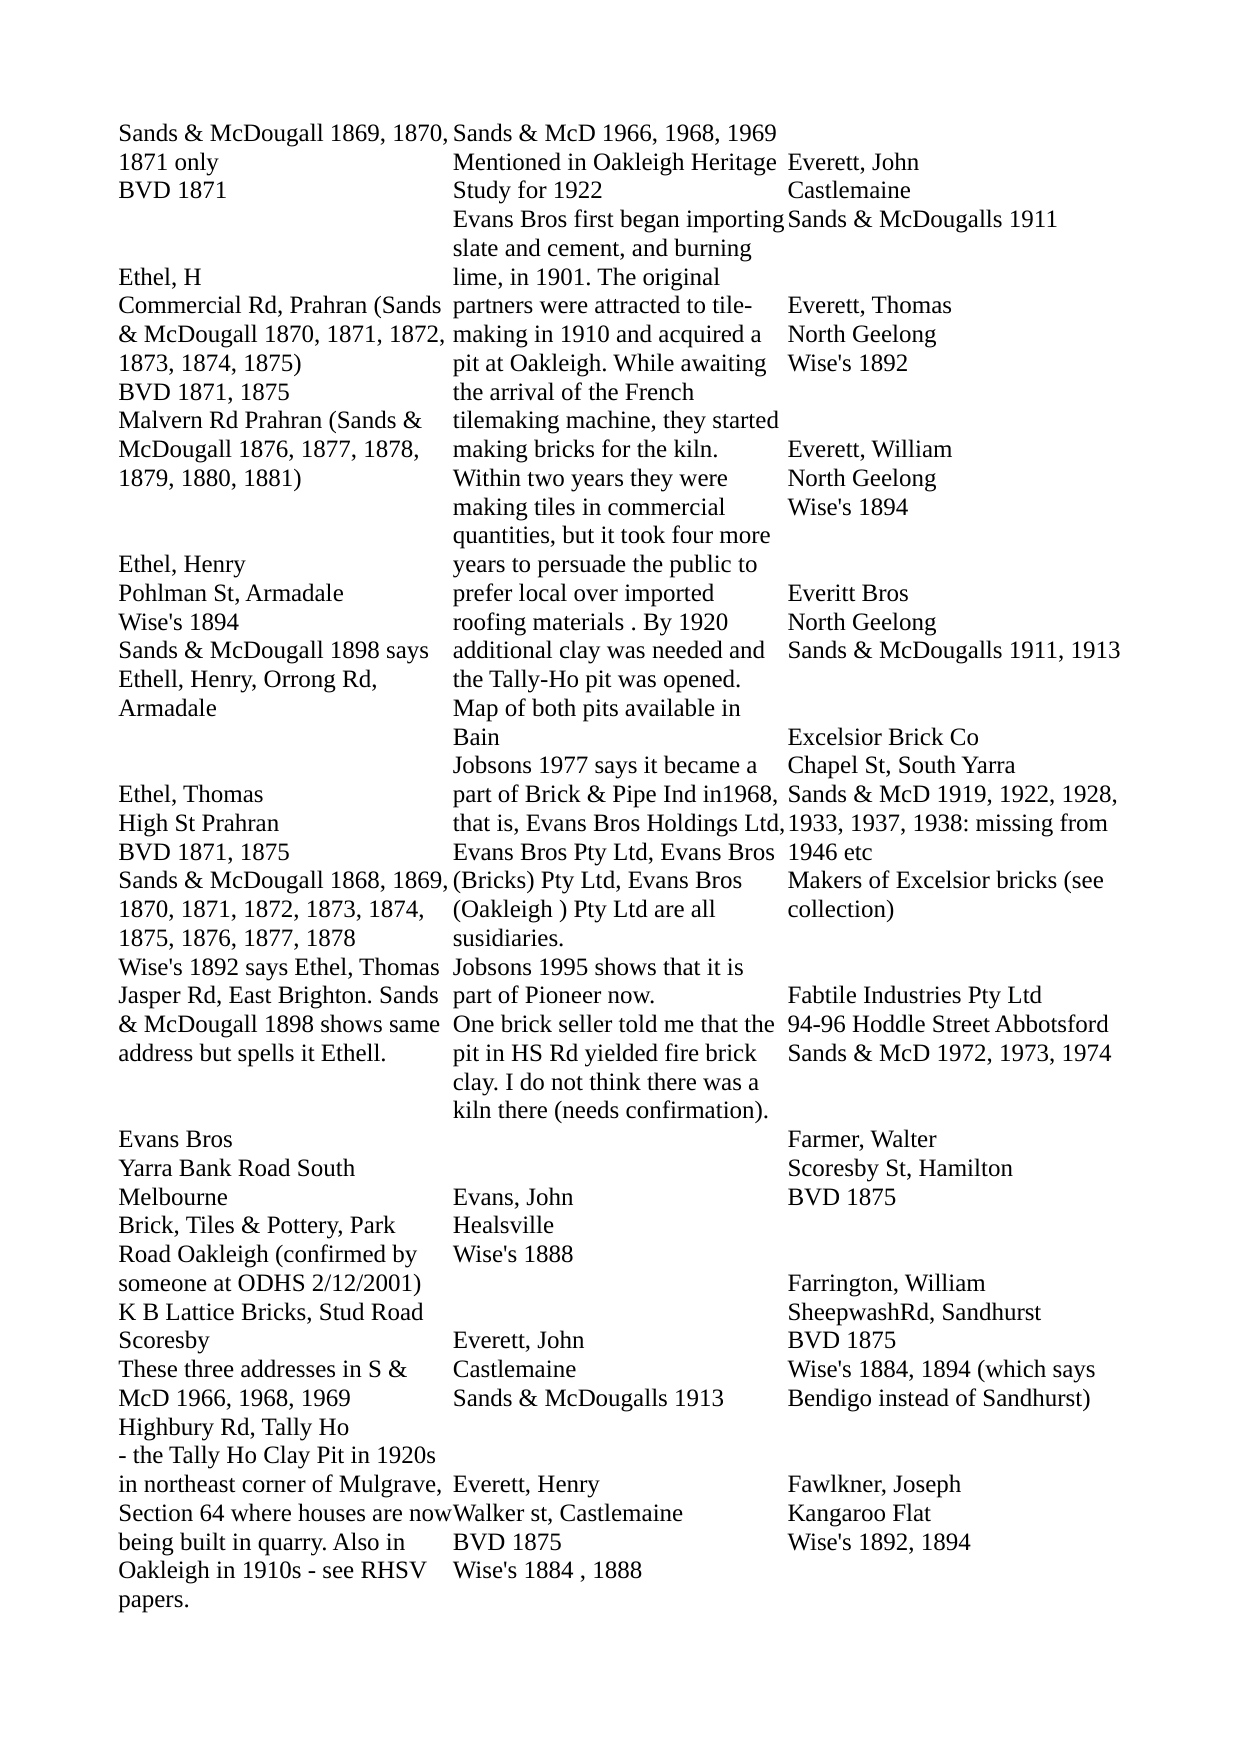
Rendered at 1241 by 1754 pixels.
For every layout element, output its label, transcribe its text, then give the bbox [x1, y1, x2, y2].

text Sands & McDougalls 1911, 1913 [787, 636, 1122, 664]
text BVD 1871, 1875 [118, 377, 453, 406]
text Jobsons 1977 says it became a part of Brick & Pipe Ind in1968, that is, Evans Bros Holdings Ltd, Evans Bros Pty Ltd, Evans Bros (Bricks) Pty Ltd, Evans Bros (Oakleigh ) Pty Ltd are all susidiaries. [453, 751, 787, 952]
text Scoresby St, Hamilton [787, 1153, 1122, 1182]
text Wise's 1894 [118, 607, 453, 636]
text Malvern Rd Prahran (Sands & McDougall 1876, 1877, 1878, 1879, 1880, 1881) [118, 406, 453, 492]
text Wise's 1884, 1894 (which says Bendigo instead of Sandhurst) [787, 1354, 1122, 1412]
text 94-96 Hoddle Street Abbotsford [787, 1009, 1122, 1038]
text Healsville [453, 1211, 787, 1239]
text Sands & McDougalls 1913 [453, 1383, 787, 1412]
text Everett, Thomas [787, 291, 1122, 319]
text BVD 1875 [453, 1527, 787, 1556]
text Wise's 1894 [787, 492, 1122, 521]
text Farrington, William [787, 1268, 1122, 1297]
text Highbury Rd, Tally Ho [118, 1412, 453, 1441]
text Makers of Excelsior bricks (see collection) [787, 866, 1122, 923]
text These three addresses in S & McD 1966, 1968, 1969 [118, 1354, 453, 1412]
text Sands & McD 1972, 1973, 1974 [787, 1038, 1122, 1067]
text Ethel, Thomas [118, 779, 453, 808]
text BVD 1875 [787, 1326, 1122, 1354]
text Commercial Rd, Prahran (Sands & McDougall 1870, 1871, 1872, 1873, 1874, 1875) [118, 291, 453, 377]
text Kangaroo Flat [787, 1498, 1122, 1527]
text Fawlkner, Joseph [787, 1469, 1122, 1498]
text Sands & McDougalls 1911 [787, 204, 1122, 233]
text K B Lattice Bricks, Stud Road Scoresby [118, 1297, 453, 1354]
text Walker st, Castlemaine [453, 1498, 787, 1527]
text Everett, John [453, 1326, 787, 1354]
text Yarra Bank Road South Melbourne [118, 1153, 453, 1211]
text Farmer, Walter [787, 1124, 1122, 1153]
text One brick seller told me that the pit in HS Rd yielded fire brick clay. I do not think there was a kiln there (needs confirmation). [453, 1009, 787, 1124]
text North Geelong [787, 607, 1122, 636]
text Pohlman St, Armadale [118, 578, 453, 607]
text Castlemaine [787, 176, 1122, 204]
text Everett, Henry [453, 1469, 787, 1498]
text Everett, John [787, 147, 1122, 176]
text Jobsons 1995 shows that it is part of Pioneer now. [453, 952, 787, 1009]
text Everett, William [787, 434, 1122, 463]
text Fabtile Industries Pty Ltd [787, 981, 1122, 1009]
text Wise's 1892, 1894 [787, 1527, 1122, 1556]
text Evans Bros first began importing slate and cement, and burning lime, in 1901. The original partners were attracted to tile-making in 1910 and acquired a pit at Oakleigh. While awaiting the arrival of the French tilemaking machine, they started making bricks for the kiln. Within two years they were making tiles in commercial quantities, but it took four more years to persuade the public to prefer local over imported roofing materials . By 1920 additional clay was needed and the Tally-Ho pit was opened. Map of both pits available in Bain [453, 204, 787, 751]
text Wise's 1892 says Ethel, Thomas Jasper Rd, East Brighton. Sands & McDougall 1898 shows same address but spells it Ethell. [118, 952, 453, 1067]
text Sands & McDougall 1898 says Ethell, Henry, Orrong Rd, Armadale [118, 636, 453, 722]
text Sands & McDougall 1869, 1870, 1871 only [118, 118, 453, 176]
text Sands & McDougall 1868, 1869, 1870, 1871, 1872, 1873, 1874, 1875, 1876, 1877, 1878 [118, 866, 453, 952]
text Brick, Tiles & Pottery, Park Road Oakleigh (confirmed by someone at ODHS 2/12/2001) [118, 1211, 453, 1297]
text Wise's 1892 [787, 348, 1122, 377]
text Evans Bros [118, 1124, 453, 1153]
text North Geelong [787, 319, 1122, 348]
text Ethel, H [118, 262, 453, 291]
text Castlemaine [453, 1354, 787, 1383]
text Wise's 1884 , 1888 [453, 1556, 787, 1584]
text North Geelong [787, 463, 1122, 492]
text BVD 1875 [787, 1182, 1122, 1211]
text BVD 1871, 1875 [118, 837, 453, 866]
text Everitt Bros [787, 578, 1122, 607]
text Ethel, Henry [118, 549, 453, 578]
text BVD 1871 [118, 176, 453, 204]
text High St Prahran [118, 808, 453, 837]
text Sands & McD 1966, 1968, 1969 [453, 118, 787, 147]
text Wise's 1888 [453, 1239, 787, 1268]
text Evans, John [453, 1182, 787, 1211]
text Excelsior Brick Co [787, 722, 1122, 751]
text Mentioned in Oakleigh Heritage Study for 1922 [453, 147, 787, 204]
text Chapel St, South Yarra [787, 751, 1122, 779]
text SheepwashRd, Sandhurst [787, 1297, 1122, 1326]
text - the Tally Ho Clay Pit in 1920s in northeast corner of Mulgrave, Section 64 where houses are now being built in quarry. Also in Oakleigh in 1910s - see RHSV papers. [118, 1441, 453, 1613]
text Sands & McD 1919, 1922, 1928, 1933, 1937, 1938: missing from 1946 etc [787, 779, 1122, 866]
